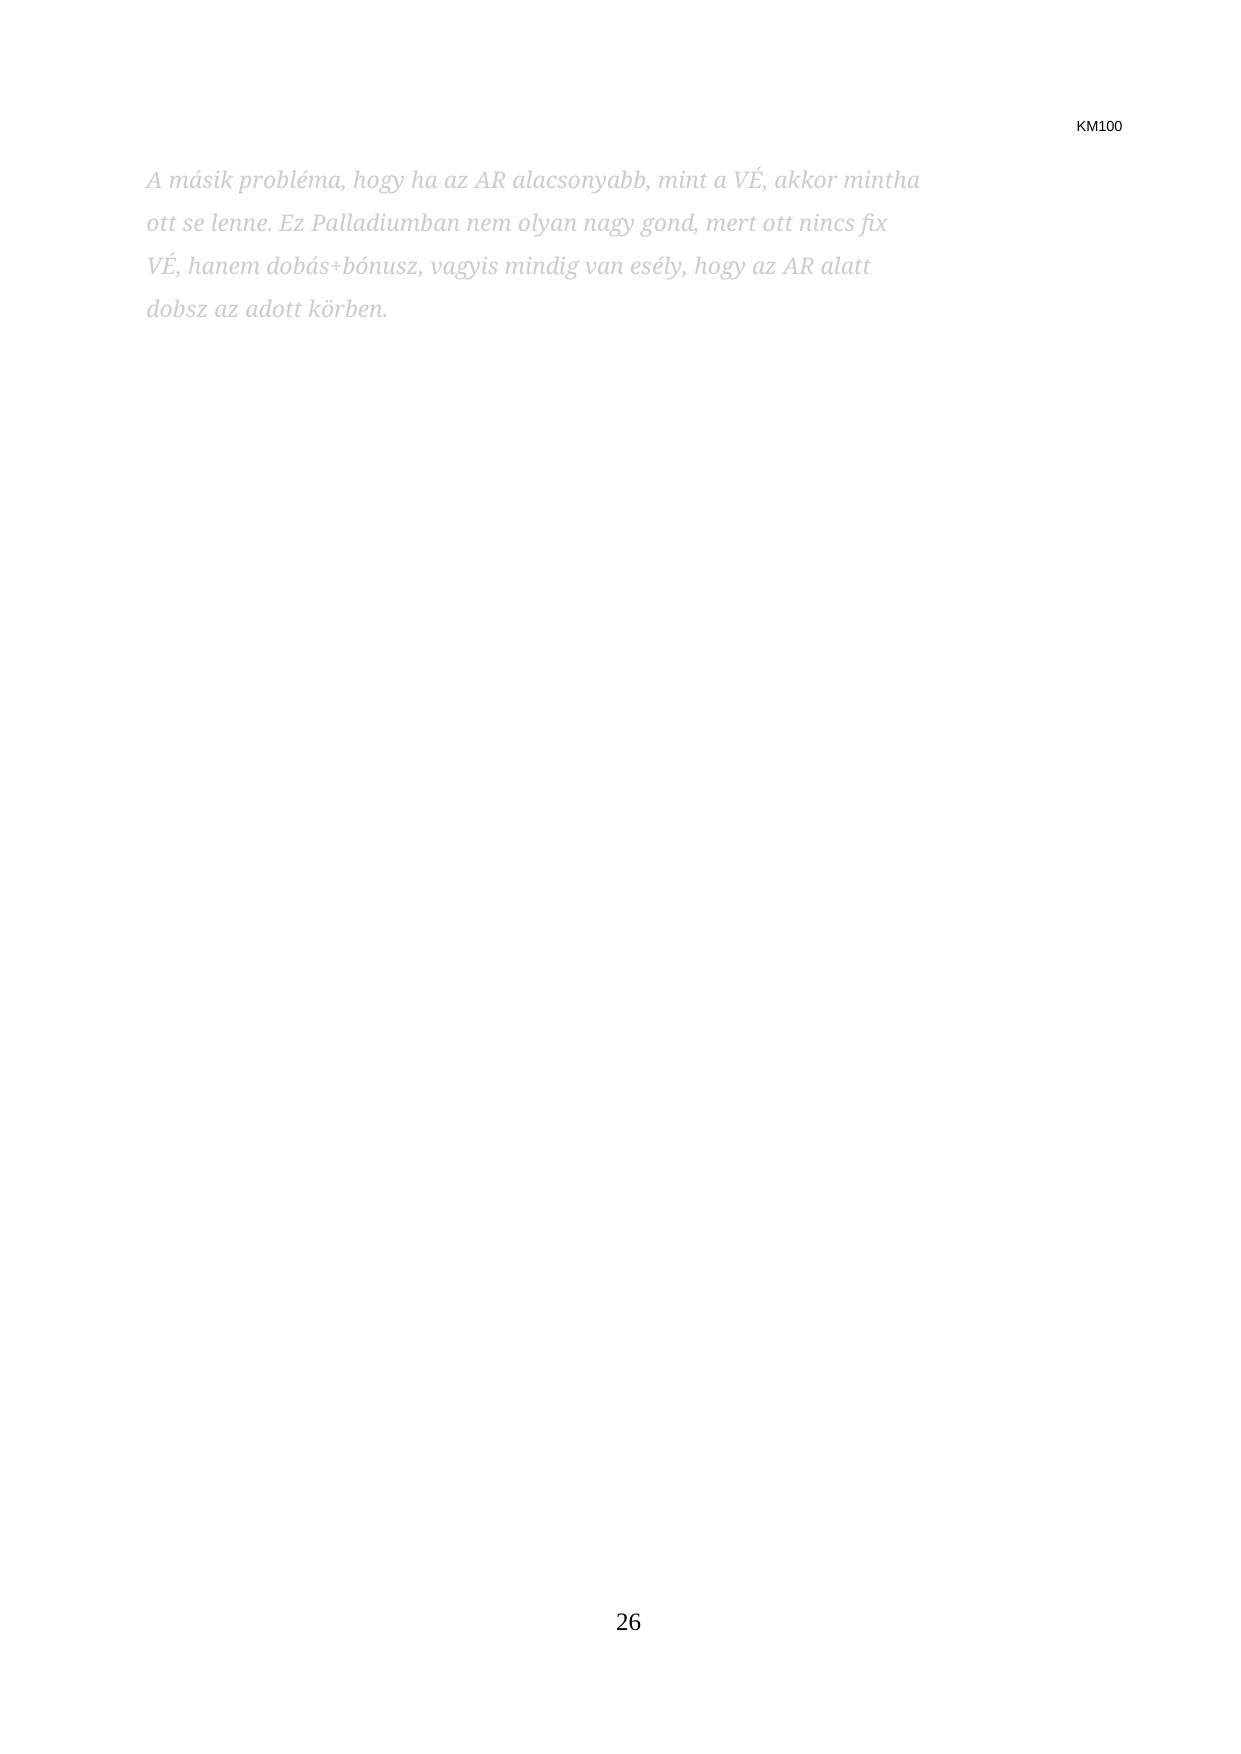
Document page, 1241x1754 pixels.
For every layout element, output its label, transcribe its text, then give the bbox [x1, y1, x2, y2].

text dobsz az adott körben. [134, 293, 1122, 324]
text ott se lenne. Ez Palladiumban nem olyan nagy gond, mert ott nincs fix [134, 207, 1122, 238]
text VÉ, hanem dobás+bónusz, vagyis mindig van esély, hogy az AR alatt [134, 250, 1122, 281]
text A másik probléma, hogy ha az AR alacsonyabb, mint a VÉ, akkor mintha [134, 164, 1122, 195]
